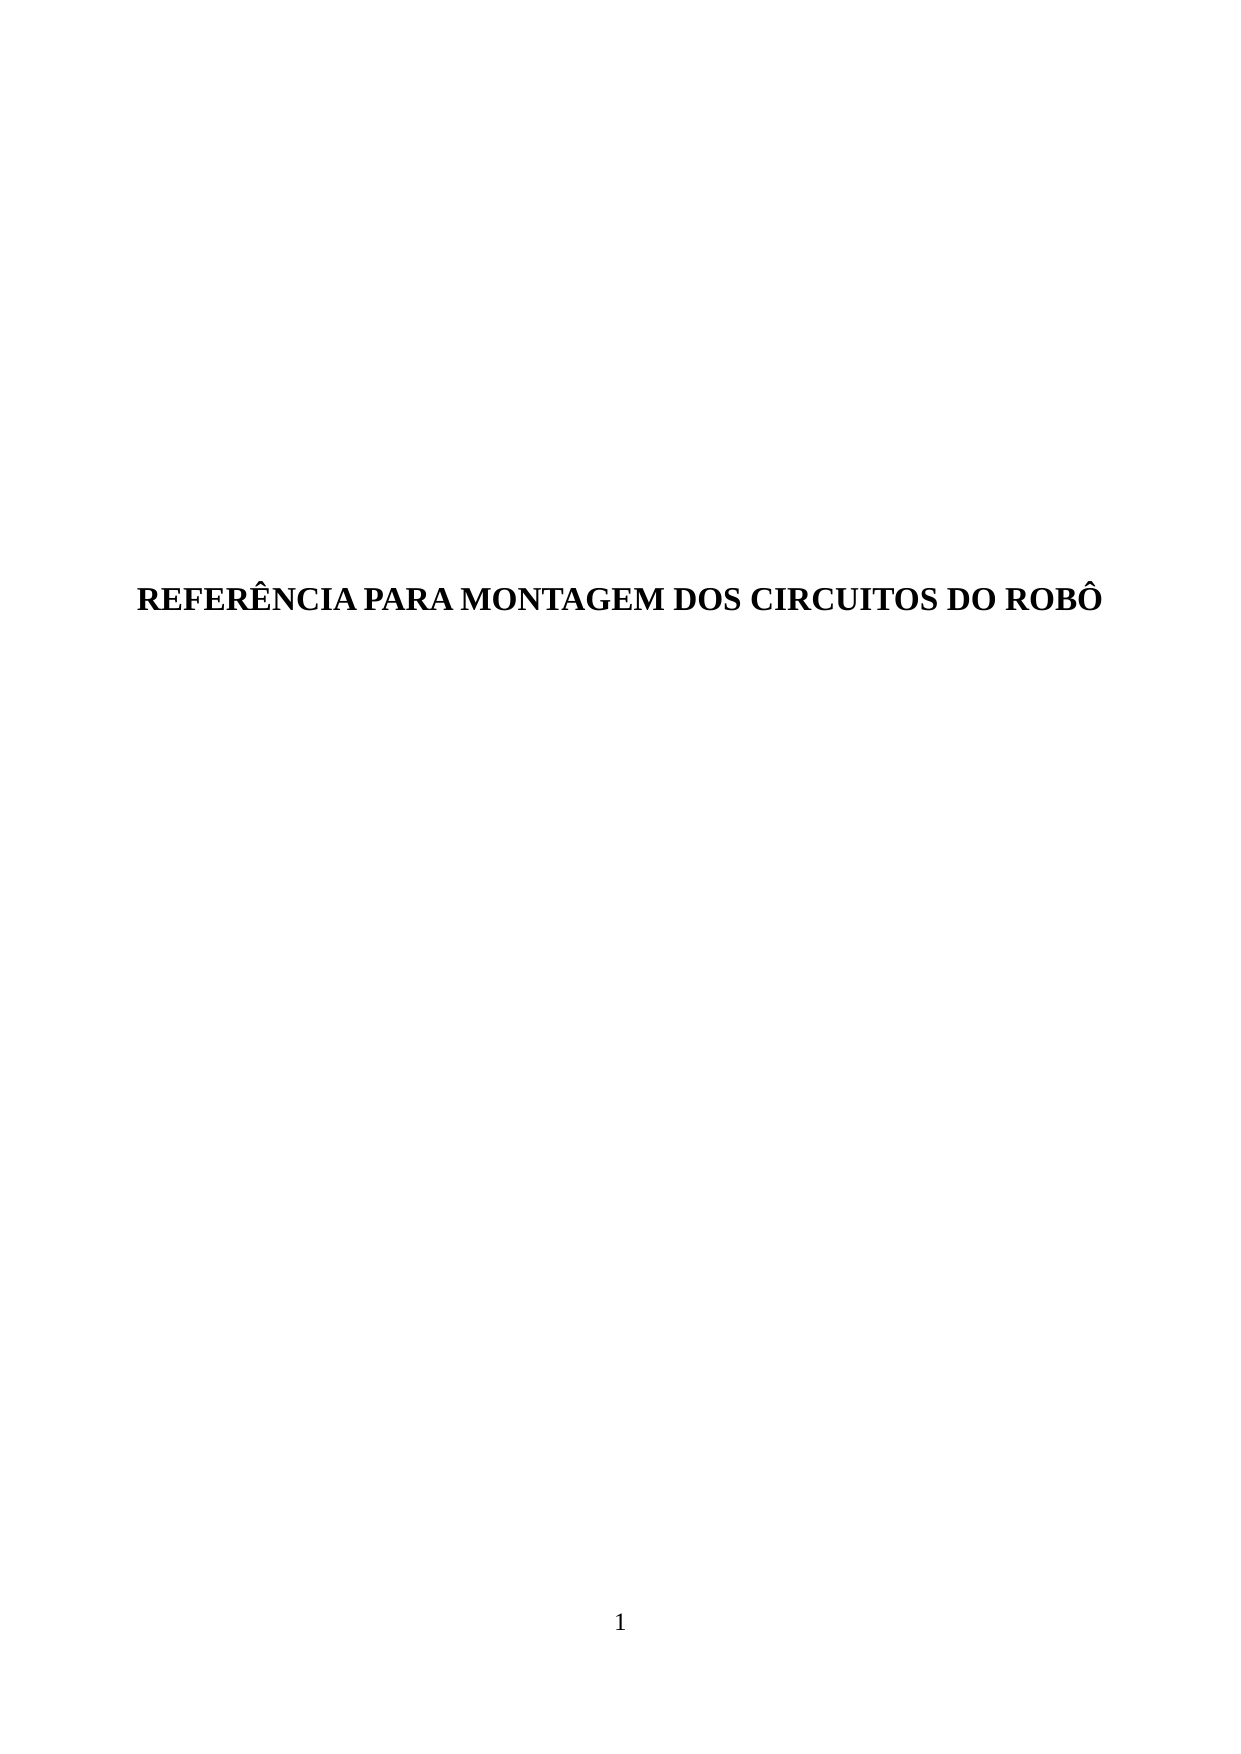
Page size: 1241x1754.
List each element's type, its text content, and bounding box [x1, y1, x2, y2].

subtitle REFERÊNCIA PARA MONTAGEM DOS CIRCUITOS DO ROBÔ [118, 579, 1122, 617]
